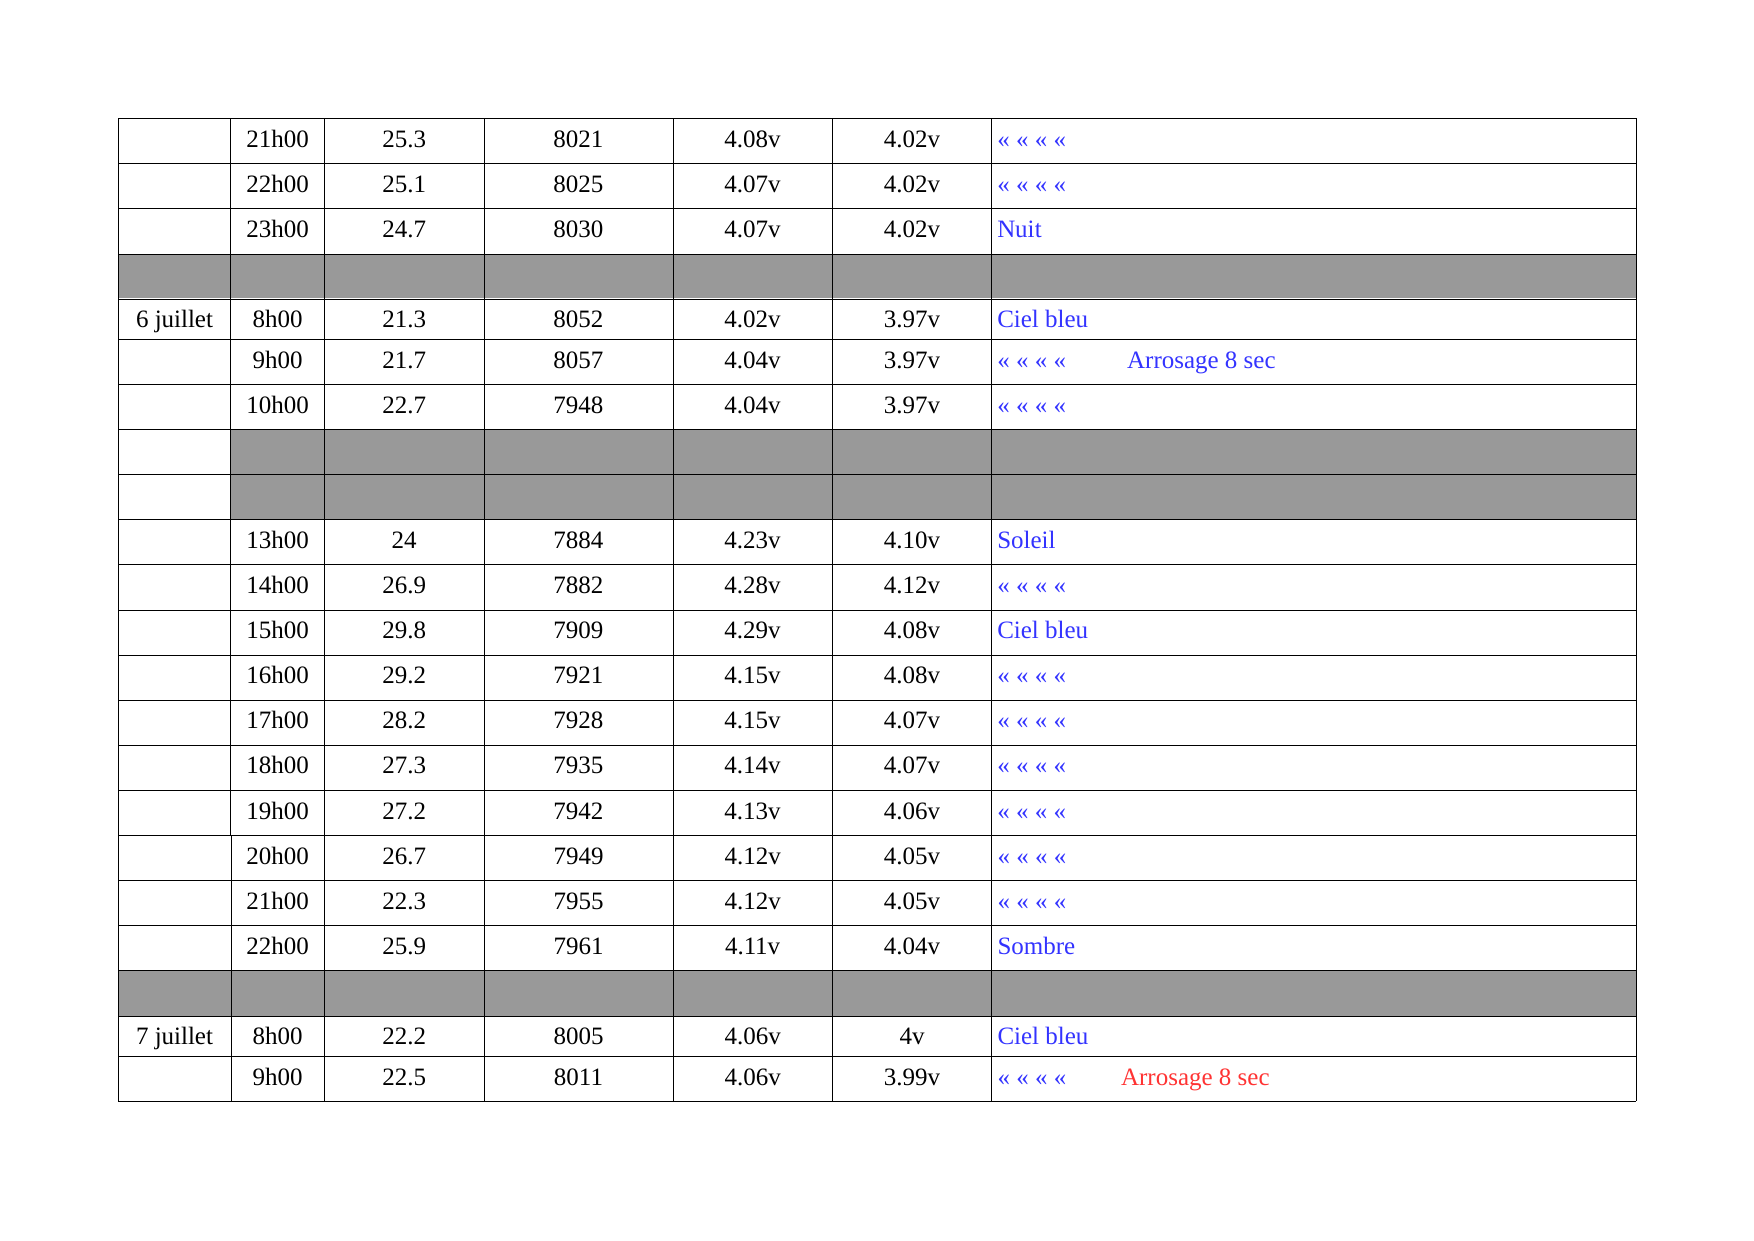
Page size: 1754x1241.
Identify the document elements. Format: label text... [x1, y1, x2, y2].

table_cell 4.29v [674, 611, 832, 654]
table_cell [119, 701, 230, 745]
table_cell [119, 565, 230, 609]
table_cell 4.02v [674, 300, 832, 339]
table_cell 4.06v [833, 791, 991, 835]
table_cell [119, 340, 230, 384]
table_cell [231, 255, 324, 298]
table_cell 4.02v [833, 119, 991, 163]
table_cell 22h00 [232, 926, 324, 970]
table_cell 4.13v [674, 791, 832, 835]
table_cell [325, 255, 484, 298]
table_cell 3.99v [833, 1057, 991, 1101]
table_cell [674, 430, 832, 474]
table_cell 7935 [485, 746, 673, 790]
table_cell 9h00 [232, 1057, 324, 1101]
table_cell [119, 611, 230, 654]
table_cell [119, 430, 230, 474]
table_cell 22.3 [325, 881, 484, 925]
table_cell 22.7 [325, 385, 484, 429]
table_cell [992, 475, 1636, 519]
table_cell 4.28v [674, 565, 832, 609]
table_cell « « « « [992, 746, 1636, 790]
table_header « « « « [992, 836, 1636, 880]
table_cell 8052 [485, 300, 673, 339]
table_cell [119, 164, 230, 208]
table_cell 3.97v [833, 340, 991, 384]
table_cell [325, 475, 484, 519]
table_cell 4.06v [674, 1017, 832, 1056]
table_cell [119, 209, 230, 253]
table_cell Ciel bleu [992, 1017, 1636, 1056]
table_cell Nuit [992, 209, 1636, 253]
table_cell « « « « [992, 791, 1636, 835]
table_cell 25.9 [325, 926, 484, 970]
table_cell 27.2 [325, 791, 484, 835]
table_cell 15h00 [231, 611, 324, 654]
table_cell 25.1 [325, 164, 484, 208]
table_cell 26.9 [325, 565, 484, 609]
table_cell Sombre [992, 926, 1636, 970]
table_cell « « « « [992, 881, 1636, 925]
table_cell 22.2 [325, 1017, 484, 1056]
table_cell [119, 746, 230, 790]
table_cell « « « « [992, 385, 1636, 429]
table_cell 4.14v [674, 746, 832, 790]
table_cell 7882 [485, 565, 673, 609]
table_cell 8005 [485, 1017, 673, 1056]
table_header 4.12v [674, 836, 832, 880]
table_cell [992, 971, 1636, 1016]
table_cell 19h00 [231, 791, 324, 835]
table_cell « « « « Arrosage 8 sec [992, 340, 1636, 384]
table_cell 9h00 [231, 340, 324, 384]
table_cell 21.7 [325, 340, 484, 384]
table_cell 4.08v [674, 119, 832, 163]
table_cell 21.3 [325, 300, 484, 339]
table_cell 7921 [485, 656, 673, 700]
table_cell 4.15v [674, 701, 832, 745]
table_cell [992, 430, 1636, 474]
table_cell [833, 475, 991, 519]
table_cell 7928 [485, 701, 673, 745]
table_cell [119, 791, 230, 835]
table_cell 4.05v [833, 881, 991, 925]
table_header [119, 836, 231, 880]
table_cell [674, 971, 832, 1016]
table_cell [119, 119, 230, 163]
table_cell [485, 475, 673, 519]
table_cell 7961 [485, 926, 673, 970]
table_cell 4.07v [833, 701, 991, 745]
table_cell 4.04v [674, 385, 832, 429]
table_cell [119, 255, 230, 298]
table_cell 8h00 [231, 300, 324, 339]
table_cell 29.8 [325, 611, 484, 654]
table_cell 8025 [485, 164, 673, 208]
table_cell [119, 475, 230, 519]
table_cell 21h00 [231, 119, 324, 163]
table_cell 14h00 [231, 565, 324, 609]
table_cell 4.02v [833, 209, 991, 253]
table_cell 7955 [485, 881, 673, 925]
table_cell 7909 [485, 611, 673, 654]
table_cell 8030 [485, 209, 673, 253]
table_header 20h00 [232, 836, 324, 880]
table_cell 8057 [485, 340, 673, 384]
table_cell 24 [325, 520, 484, 564]
table_cell [231, 430, 324, 474]
table_cell 13h00 [231, 520, 324, 564]
table_cell [231, 475, 324, 519]
table_cell 21h00 [232, 881, 324, 925]
table_cell 28.2 [325, 701, 484, 745]
table_cell 4.10v [833, 520, 991, 564]
table_cell 8h00 [232, 1017, 324, 1056]
table_cell 4.07v [833, 746, 991, 790]
table_cell « « « « [992, 656, 1636, 700]
table_cell 4.11v [674, 926, 832, 970]
table_cell 8011 [485, 1057, 673, 1101]
table_cell [119, 520, 230, 564]
table_cell 4v [833, 1017, 991, 1056]
table_cell 4.12v [833, 565, 991, 609]
table_cell « « « « [992, 164, 1636, 208]
table_cell 4.07v [674, 209, 832, 253]
table_cell 4.07v [674, 164, 832, 208]
table_cell 22.5 [325, 1057, 484, 1101]
table_cell 4.08v [833, 656, 991, 700]
table_cell « « « « [992, 119, 1636, 163]
table_cell 4.08v [833, 611, 991, 654]
table_cell 7948 [485, 385, 673, 429]
table_header 4.05v [833, 836, 991, 880]
table_cell 16h00 [231, 656, 324, 700]
table_cell 7 juillet [119, 1017, 231, 1056]
table_cell 4.04v [833, 926, 991, 970]
table_cell « « « « [992, 565, 1636, 609]
table_cell [674, 475, 832, 519]
table_cell Ciel bleu [992, 300, 1636, 339]
table_cell 25.3 [325, 119, 484, 163]
table_header 7949 [485, 836, 673, 880]
table_cell 7884 [485, 520, 673, 564]
table_cell [833, 971, 991, 1016]
table_cell 24.7 [325, 209, 484, 253]
table_cell [992, 255, 1636, 298]
table_cell 23h00 [231, 209, 324, 253]
table_cell 4.23v [674, 520, 832, 564]
table_cell Ciel bleu [992, 611, 1636, 654]
table_cell [232, 971, 324, 1016]
table_cell « « « « Arrosage 8 sec [992, 1057, 1636, 1101]
table_cell [325, 971, 484, 1016]
table_cell [833, 430, 991, 474]
table_cell 4.04v [674, 340, 832, 384]
table_cell [325, 430, 484, 474]
table_cell Soleil [992, 520, 1636, 564]
table_cell [485, 430, 673, 474]
table_cell 27.3 [325, 746, 484, 790]
table_cell 4.12v [674, 881, 832, 925]
table_cell 17h00 [231, 701, 324, 745]
table_header 26.7 [325, 836, 484, 880]
table_cell [674, 255, 832, 298]
table_cell [119, 881, 231, 925]
table_cell [833, 255, 991, 298]
table_cell 6 juillet [119, 300, 230, 339]
table_cell 22h00 [231, 164, 324, 208]
table_cell [119, 656, 230, 700]
table_cell 10h00 [231, 385, 324, 429]
table_cell 4.15v [674, 656, 832, 700]
table_cell [119, 971, 231, 1016]
table_cell « « « « [992, 701, 1636, 745]
table_cell [119, 385, 230, 429]
table_cell [485, 971, 673, 1016]
table_cell [485, 255, 673, 298]
table_cell 8021 [485, 119, 673, 163]
table_cell [119, 1057, 231, 1101]
table_cell 3.97v [833, 385, 991, 429]
table_cell 18h00 [231, 746, 324, 790]
table_cell 4.06v [674, 1057, 832, 1101]
table_cell 29.2 [325, 656, 484, 700]
table_cell [119, 926, 231, 970]
table_cell 3.97v [833, 300, 991, 339]
table_cell 7942 [485, 791, 673, 835]
table_cell 4.02v [833, 164, 991, 208]
